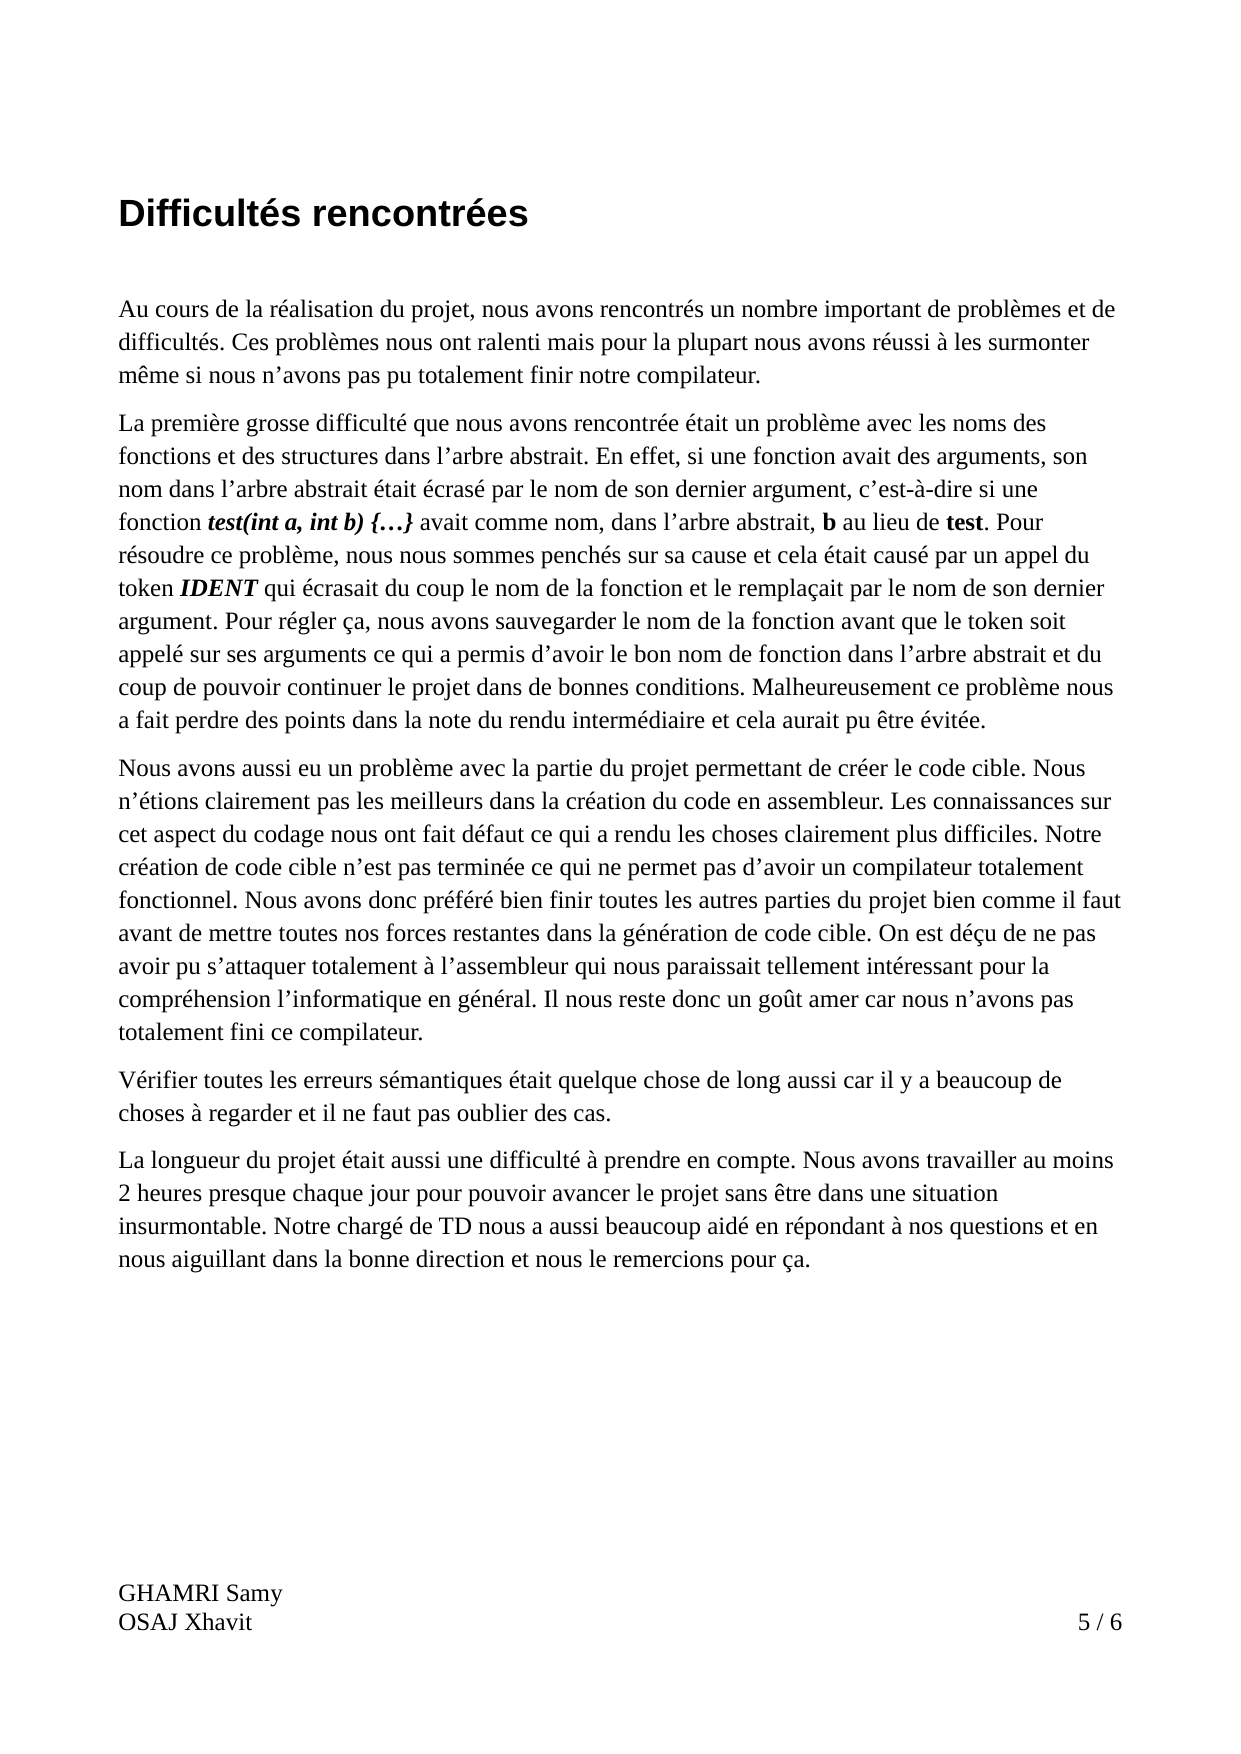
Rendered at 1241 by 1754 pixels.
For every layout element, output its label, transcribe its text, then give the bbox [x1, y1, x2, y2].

subtitle Difficultés rencontrées [118, 191, 1122, 234]
text Au cours de la réalisation du projet, nous avons rencontrés un nombre important de problèmes et de difficultés. Ces problèmes nous ont ralenti mais pour la plupart nous avons réussi à les surmonter même si nous n’avons pas pu totalement finir notre compilateur. [118, 294, 1122, 389]
text La longueur du projet était aussi une difficulté à prendre en compte. Nous avons travailler au moins 2 heures presque chaque jour pour pouvoir avancer le projet sans être dans une situation insurmontable. Notre chargé de TD nous a aussi beaucoup aidé en répondant à nos questions et en nous aiguillant dans la bonne direction et nous le remercions pour ça. [118, 1145, 1122, 1273]
text Nous avons aussi eu un problème avec la partie du projet permettant de créer le code cible. Nous n’étions clairement pas les meilleurs dans la création du code en assembleur. Les connaissances sur cet aspect du codage nous ont fait défaut ce qui a rendu les choses clairement plus difficiles. Notre création de code cible n’est pas terminée ce qui ne permet pas d’avoir un compilateur totalement fonctionnel. Nous avons donc préféré bien finir toutes les autres parties du projet bien comme il faut avant de mettre toutes nos forces restantes dans la génération de code cible. On est déçu de ne pas avoir pu s’attaquer totalement à l’assembleur qui nous paraissait tellement intéressant pour la compréhension l’informatique en général. Il nous reste donc un goût amer car nous n’avons pas totalement fini ce compilateur. [118, 753, 1122, 1046]
text La première grosse difficulté que nous avons rencontrée était un problème avec les noms des fonctions et des structures dans l’arbre abstrait. En effet, si une fonction avait des arguments, son nom dans l’arbre abstrait était écrasé par le nom de son dernier argument, c’est-à-dire si une fonction test(int a, int b) {…} avait comme nom, dans l’arbre abstrait, b au lieu de test. Pour résoudre ce problème, nous nous sommes penchés sur sa cause et cela était causé par un appel du token IDENT qui écrasait du coup le nom de la fonction et le remplaçait par le nom de son dernier argument. Pour régler ça, nous avons sauvegarder le nom de la fonction avant que le token soit appelé sur ses arguments ce qui a permis d’avoir le bon nom de fonction dans l’arbre abstrait et du coup de pouvoir continuer le projet dans de bonnes conditions. Malheureusement ce problème nous a fait perdre des points dans la note du rendu intermédiaire et cela aurait pu être évitée. [118, 408, 1122, 734]
text Vérifier toutes les erreurs sémantiques était quelque chose de long aussi car il y a beaucoup de choses à regarder et il ne faut pas oublier des cas. [118, 1065, 1122, 1126]
